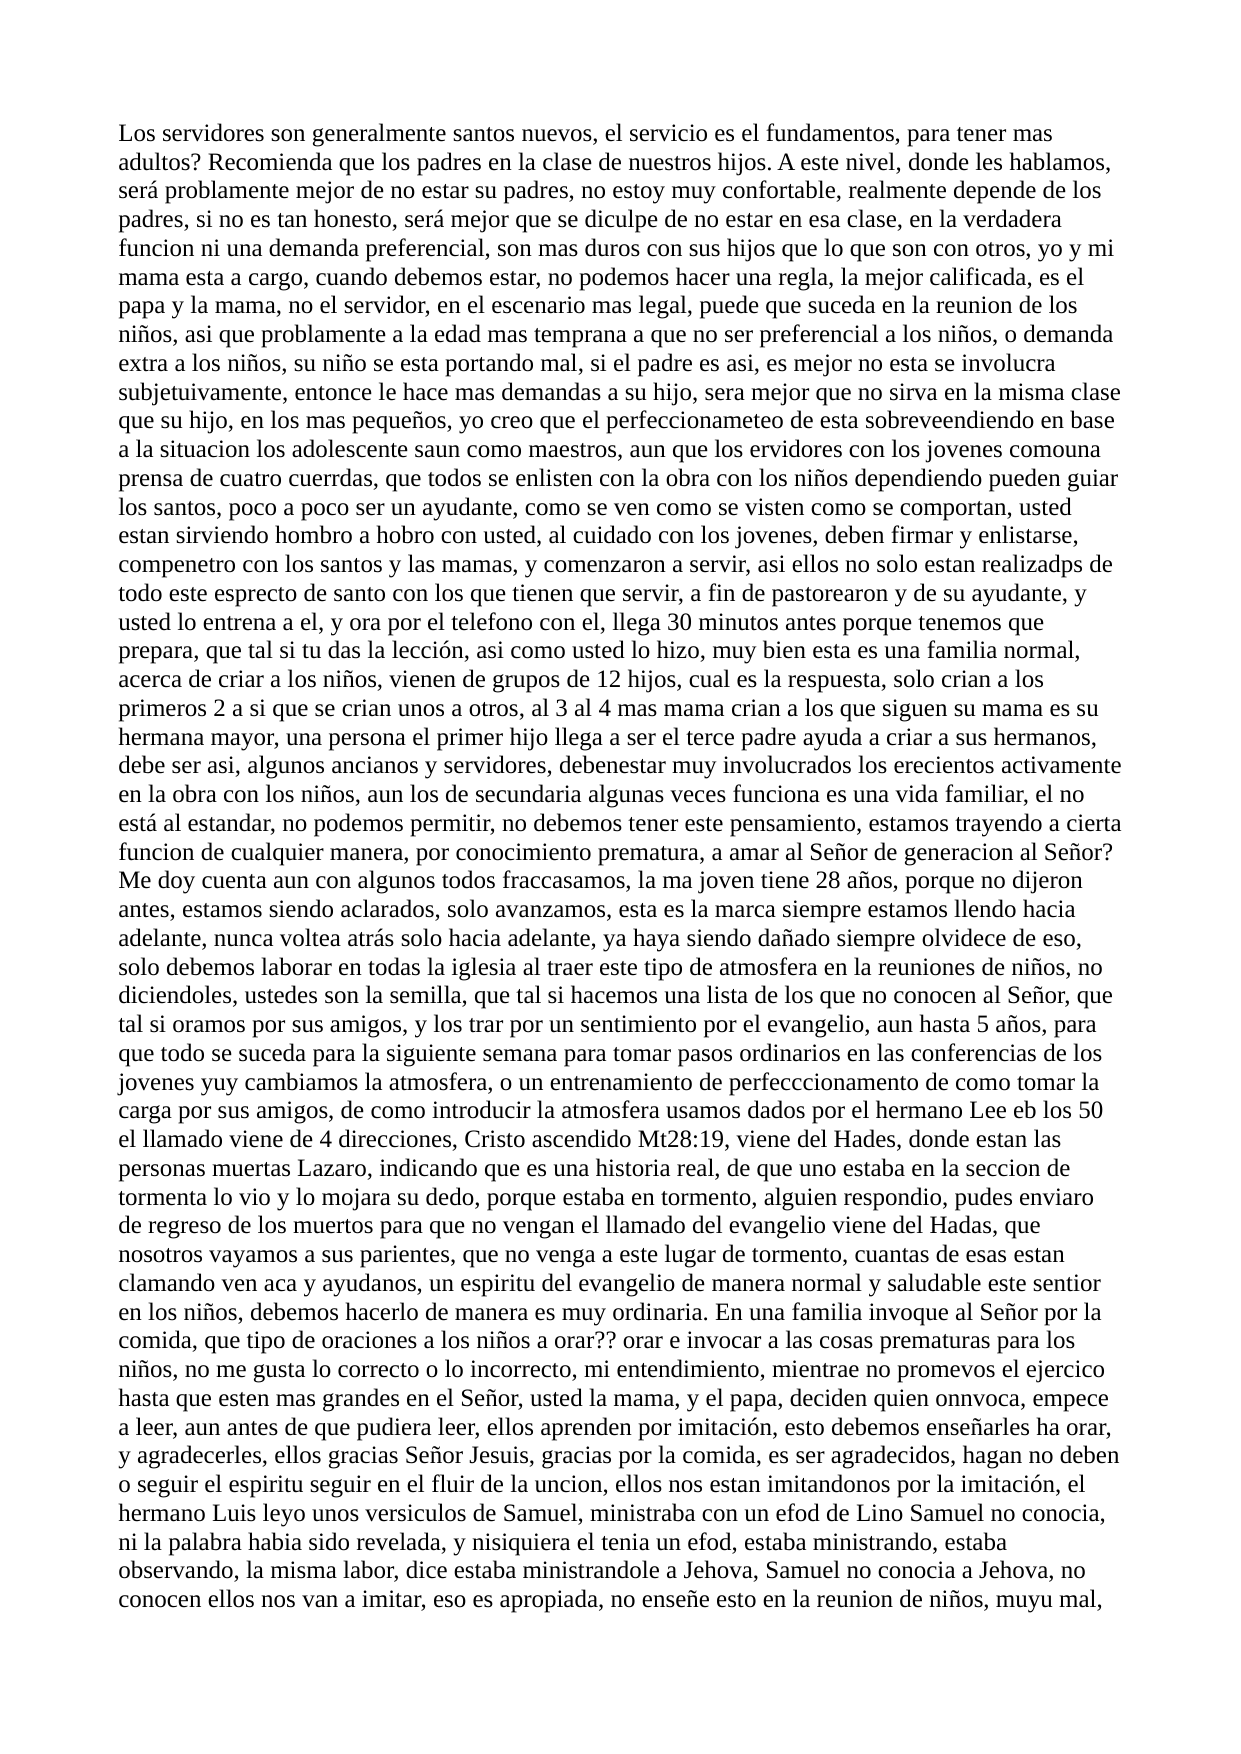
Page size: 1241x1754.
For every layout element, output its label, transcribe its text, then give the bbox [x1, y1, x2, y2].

text Los servidores son generalmente santos nuevos, el servicio es el fundamentos, para tener mas adultos? Recomienda que los padres en la clase de nuestros hijos. A este nivel, donde les hablamos, será problamente mejor de no estar su padres, no estoy muy confortable, realmente depende de los padres, si no es tan honesto, será mejor que se diculpe de no estar en esa clase, en la verdadera funcion ni una demanda preferencial, son mas duros con sus hijos que lo que son con otros, yo y mi mama esta a cargo, cuando debemos estar, no podemos hacer una regla, la mejor calificada, es el papa y la mama, no el servidor, en el escenario mas legal, puede que suceda en la reunion de los niños, asi que problamente a la edad mas temprana a que no ser preferencial a los niños, o demanda extra a los niños, su niño se esta portando mal, si el padre es asi, es mejor no esta se involucra subjetuivamente, entonce le hace mas demandas a su hijo, sera mejor que no sirva en la misma clase que su hijo, en los mas pequeños, yo creo que el perfeccionameteo de esta sobreveendiendo en base a la situacion los adolescente saun como maestros, aun que los ervidores con los jovenes comouna prensa de cuatro cuerrdas, que todos se enlisten con la obra con los niños dependiendo pueden guiar los santos, poco a poco ser un ayudante, como se ven como se visten como se comportan, usted estan sirviendo hombro a hobro con usted, al cuidado con los jovenes, deben firmar y enlistarse, compenetro con los santos y las mamas, y comenzaron a servir, asi ellos no solo estan realizadps de todo este esprecto de santo con los que tienen que servir, a fin de pastorearon y de su ayudante, y usted lo entrena a el, y ora por el telefono con el, llega 30 minutos antes porque tenemos que prepara, que tal si tu das la lección, asi como usted lo hizo, muy bien esta es una familia normal, acerca de criar a los niños, vienen de grupos de 12 hijos, cual es la respuesta, solo crian a los primeros 2 a si que se crian unos a otros, al 3 al 4 mas mama crian a los que siguen su mama es su hermana mayor, una persona el primer hijo llega a ser el terce padre ayuda a criar a sus hermanos, debe ser asi, algunos ancianos y servidores, debenestar muy involucrados los erecientos activamente en la obra con los niños, aun los de secundaria algunas veces funciona es una vida familiar, el no está al estandar, no podemos permitir, no debemos tener este pensamiento, estamos trayendo a cierta funcion de cualquier manera, por conocimiento prematura, a amar al Señor de generacion al Señor? Me doy cuenta aun con algunos todos fraccasamos, la ma joven tiene 28 años, porque no dijeron antes, estamos siendo aclarados, solo avanzamos, esta es la marca siempre estamos llendo hacia adelante, nunca voltea atrás solo hacia adelante, ya haya siendo dañado siempre olvidece de eso, solo debemos laborar en todas la iglesia al traer este tipo de atmosfera en la reuniones de niños, no diciendoles, ustedes son la semilla, que tal si hacemos una lista de los que no conocen al Señor, que tal si oramos por sus amigos, y los trar por un sentimiento por el evangelio, aun hasta 5 años, para que todo se suceda para la siguiente semana para tomar pasos ordinarios en las conferencias de los jovenes yuy cambiamos la atmosfera, o un entrenamiento de perfecccionamento de como tomar la carga por sus amigos, de como introducir la atmosfera usamos dados por el hermano Lee eb los 50 el llamado viene de 4 direcciones, Cristo ascendido Mt28:19, viene del Hades, donde estan las personas muertas Lazaro, indicando que es una historia real, de que uno estaba en la seccion de tormenta lo vio y lo mojara su dedo, porque estaba en tormento, alguien respondio, pudes enviaro de regreso de los muertos para que no vengan el llamado del evangelio viene del Hadas, que nosotros vayamos a sus parientes, que no venga a este lugar de tormento, cuantas de esas estan clamando ven aca y ayudanos, un espiritu del evangelio de manera normal y saludable este sentior en los niños, debemos hacerlo de manera es muy ordinaria. En una familia invoque al Señor por la comida, que tipo de oraciones a los niños a orar?? orar e invocar a las cosas prematuras para los niños, no me gusta lo correcto o lo incorrecto, mi entendimiento, mientrae no promevos el ejercico hasta que esten mas grandes en el Señor, usted la mama, y el papa, deciden quien onnvoca, empece a leer, aun antes de que pudiera leer, ellos aprenden por imitación, esto debemos enseñarles ha orar, y agradecerles, ellos gracias Señor Jesuis, gracias por la comida, es ser agradecidos, hagan no deben o seguir el espiritu seguir en el fluir de la uncion, ellos nos estan imitandonos por la imitación, el hermano Luis leyo unos versiculos de Samuel, ministraba con un efod de Lino Samuel no conocia, ni la palabra habia sido revelada, y nisiquiera el tenia un efod, estaba ministrando, estaba observando, la misma labor, dice estaba ministrandole a Jehova, Samuel no conocia a Jehova, no conocen ellos nos van a imitar, eso es apropiada, no enseñe esto en la reunion de niños, muyu mal, [118, 118, 1122, 1613]
